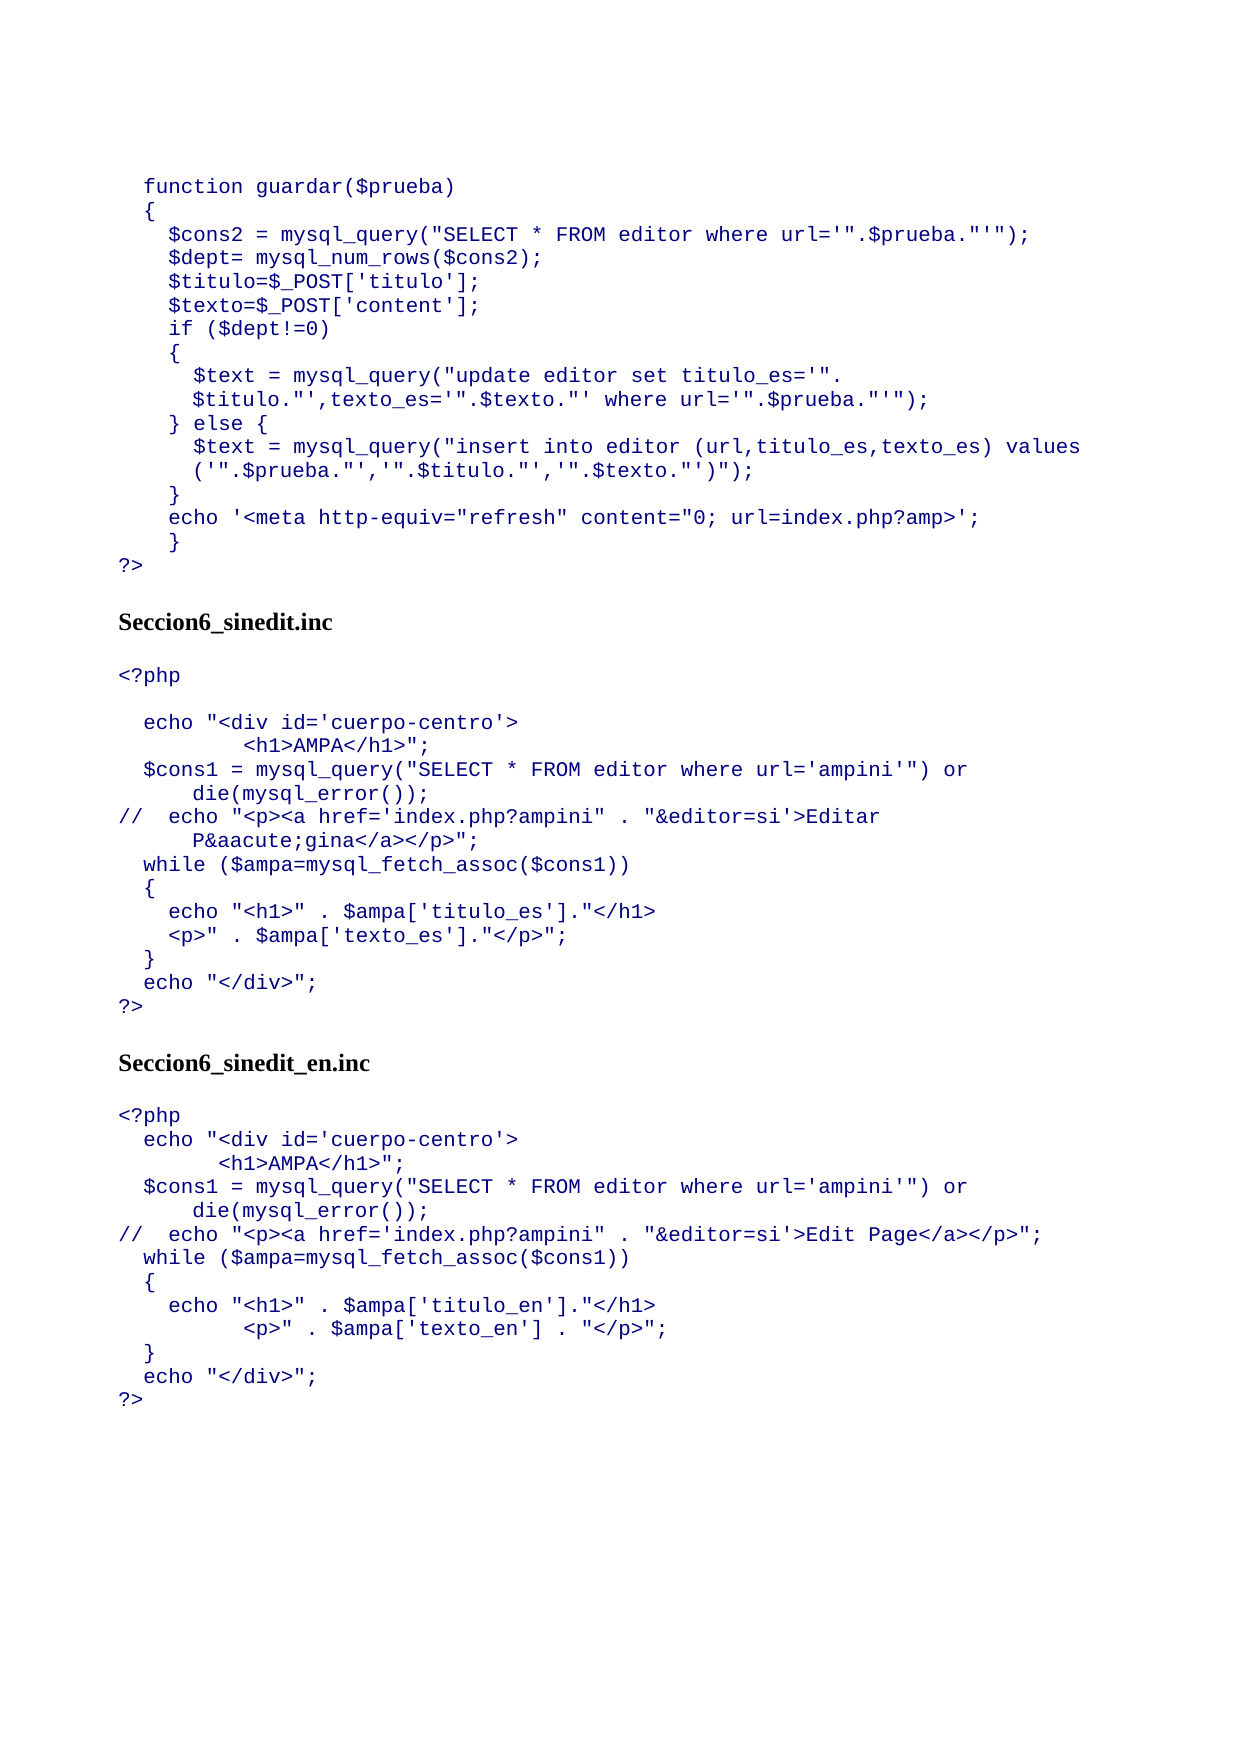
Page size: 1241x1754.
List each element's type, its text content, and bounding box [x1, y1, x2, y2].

text ?> [118, 1389, 1122, 1413]
text echo "<div id='cuerpo-centro'> [118, 712, 1122, 736]
text echo "<h1>" . $ampa['titulo_en']."</h1> [118, 1295, 1122, 1318]
text } [118, 484, 1122, 507]
text $text = mysql_query("insert into editor (url,titulo_es,texto_es) values ('".$prueba."','".$titulo."','".$texto."')"); [118, 436, 1122, 484]
text while ($ampa=mysql_fetch_assoc($cons1)) [118, 1247, 1122, 1271]
text while ($ampa=mysql_fetch_assoc($cons1)) [118, 854, 1122, 877]
text Seccion6_sinedit.inc [118, 607, 1122, 636]
text echo "</div>"; [118, 1366, 1122, 1389]
text <h1>AMPA</h1>"; [118, 736, 1122, 759]
text ?> [118, 996, 1122, 1019]
text <h1>AMPA</h1>"; [118, 1153, 1122, 1176]
text echo "<h1>" . $ampa['titulo_es']."</h1> [118, 901, 1122, 925]
text $cons1 = mysql_query("SELECT * FROM editor where url='ampini'") or die(mysql_error()); [118, 1176, 1122, 1224]
text $texto=$_POST['content']; [118, 294, 1122, 318]
text // echo "<p><a href='index.php?ampini" . "&editor=si'>Edit Page</a></p>"; [118, 1224, 1122, 1247]
text { [118, 1271, 1122, 1295]
text echo "<div id='cuerpo-centro'> [118, 1129, 1122, 1153]
text echo "</div>"; [118, 972, 1122, 996]
text $cons2 = mysql_query("SELECT * FROM editor where url='".$prueba."'"); [118, 224, 1122, 247]
text } [118, 948, 1122, 972]
text $titulo=$_POST['titulo']; [118, 271, 1122, 294]
text Seccion6_sinedit_en.inc [118, 1048, 1122, 1077]
text } [118, 531, 1122, 555]
text <?php [118, 664, 1122, 688]
text { [118, 200, 1122, 224]
text if ($dept!=0) [118, 318, 1122, 342]
text <?php [118, 1106, 1122, 1129]
text // echo "<p><a href='index.php?ampini" . "&editor=si'>Editar P&aacute;gina</a></p>"; [118, 806, 1122, 854]
text $dept= mysql_num_rows($cons2); [118, 247, 1122, 271]
text $cons1 = mysql_query("SELECT * FROM editor where url='ampini'") or die(mysql_error()); [118, 759, 1122, 806]
text echo '<meta http-equiv="refresh" content="0; url=index.php?amp>'; [118, 507, 1122, 531]
text function guardar($prueba) [118, 176, 1122, 200]
text <p>" . $ampa['texto_en'] . "</p>"; [118, 1318, 1122, 1342]
text { [118, 877, 1122, 901]
text { [118, 342, 1122, 366]
text ?> [118, 555, 1122, 578]
text } [118, 1342, 1122, 1366]
text } else { [118, 413, 1122, 436]
text $text = mysql_query("update editor set titulo_es='". $titulo."',texto_es='".$texto."' where url='".$prueba."'"); [118, 366, 1122, 413]
text <p>" . $ampa['texto_es']."</p>"; [118, 925, 1122, 948]
